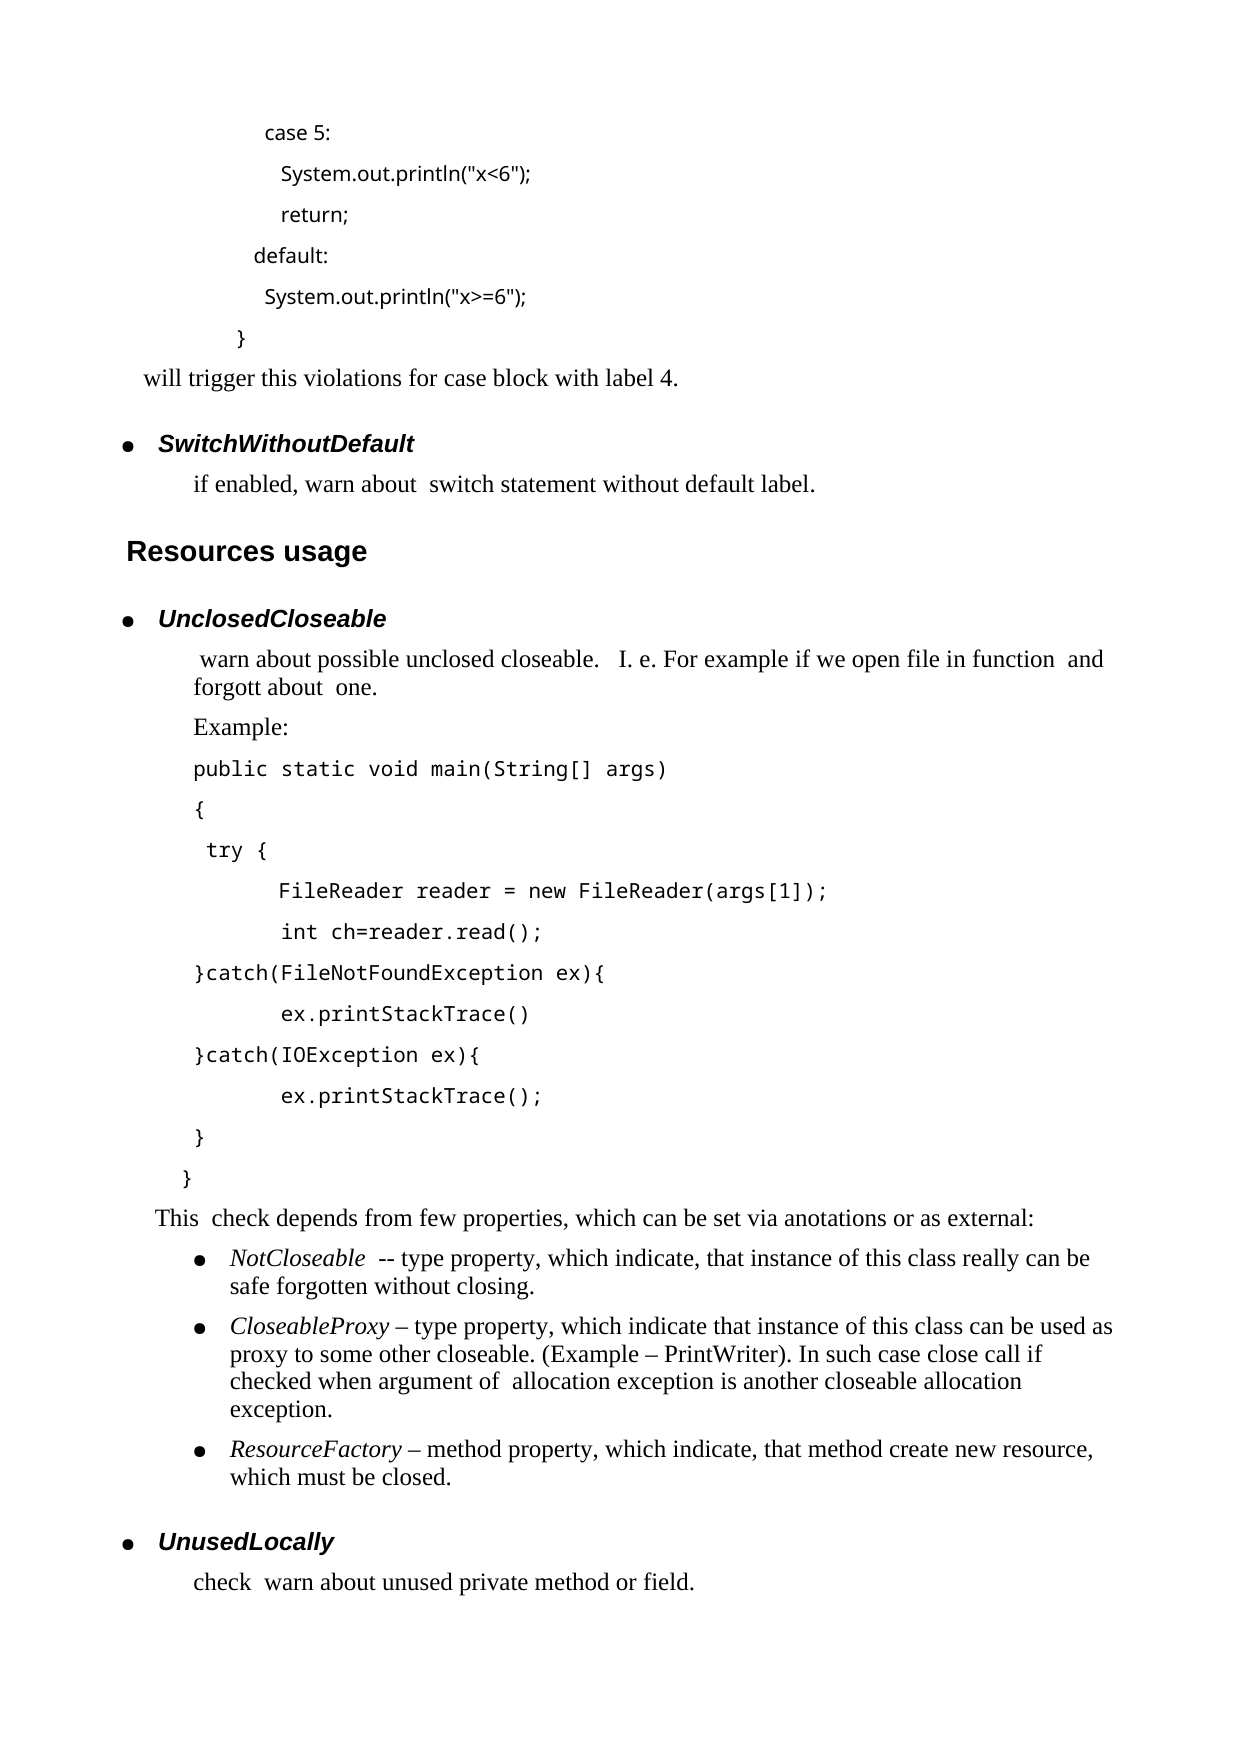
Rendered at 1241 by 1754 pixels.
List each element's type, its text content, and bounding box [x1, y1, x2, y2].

list NotCloseable -- type property, which indicate, that instance of this class really can be safe forgotten without closing. [192, 1244, 1122, 1299]
list check warn about unused private method or field. [156, 1568, 1122, 1596]
text } [118, 1163, 1122, 1191]
text ex.printStackTrace(); [118, 1081, 1122, 1109]
text System.out.println("x>=6"); [118, 282, 1122, 310]
text }catch(IOException ex){ [118, 1040, 1122, 1069]
text default: [118, 241, 1122, 269]
list ResourceFactory – method property, which indicate, that method create new resource, which must be closed. [192, 1435, 1122, 1491]
subtitle UnclosedCloseable [120, 605, 1122, 633]
text case 5: [118, 118, 1122, 147]
list Example: [156, 713, 1122, 741]
text }catch(FileNotFoundException ex){ [118, 958, 1122, 987]
text FileReader reader = new FileReader(args[1]); [266, 876, 1122, 905]
text try { [118, 836, 1122, 864]
text ex.printStackTrace() [118, 999, 1122, 1028]
subtitle Resources usage [118, 535, 1122, 568]
text } [118, 323, 1122, 351]
text int ch=reader.read(); [118, 917, 1122, 946]
text This check depends from few properties, which can be set via anotations or as external: [118, 1204, 1122, 1232]
list public static void main(String[] args) [156, 754, 1122, 782]
text return; [118, 200, 1122, 228]
list CloseableProxy – type property, which indicate that instance of this class can be used as proxy to some other closeable. (Example – PrintWriter). In such case close call if checked when argument of allocation exception is another closeable allocation exception. [192, 1312, 1122, 1423]
text System.out.println("x<6"); [118, 159, 1122, 187]
list if enabled, warn about switch statement without default label. [156, 470, 1122, 498]
text will trigger this violations for case block with label 4. [118, 364, 1122, 392]
subtitle UnusedLocally [120, 1528, 1122, 1556]
list warn about possible unclosed closeable. I. e. For example if we open file in function and forgott about one. [156, 646, 1122, 701]
subtitle SwitchWithoutDefault [120, 430, 1122, 457]
text } [118, 1122, 1122, 1151]
text { [118, 794, 1122, 823]
